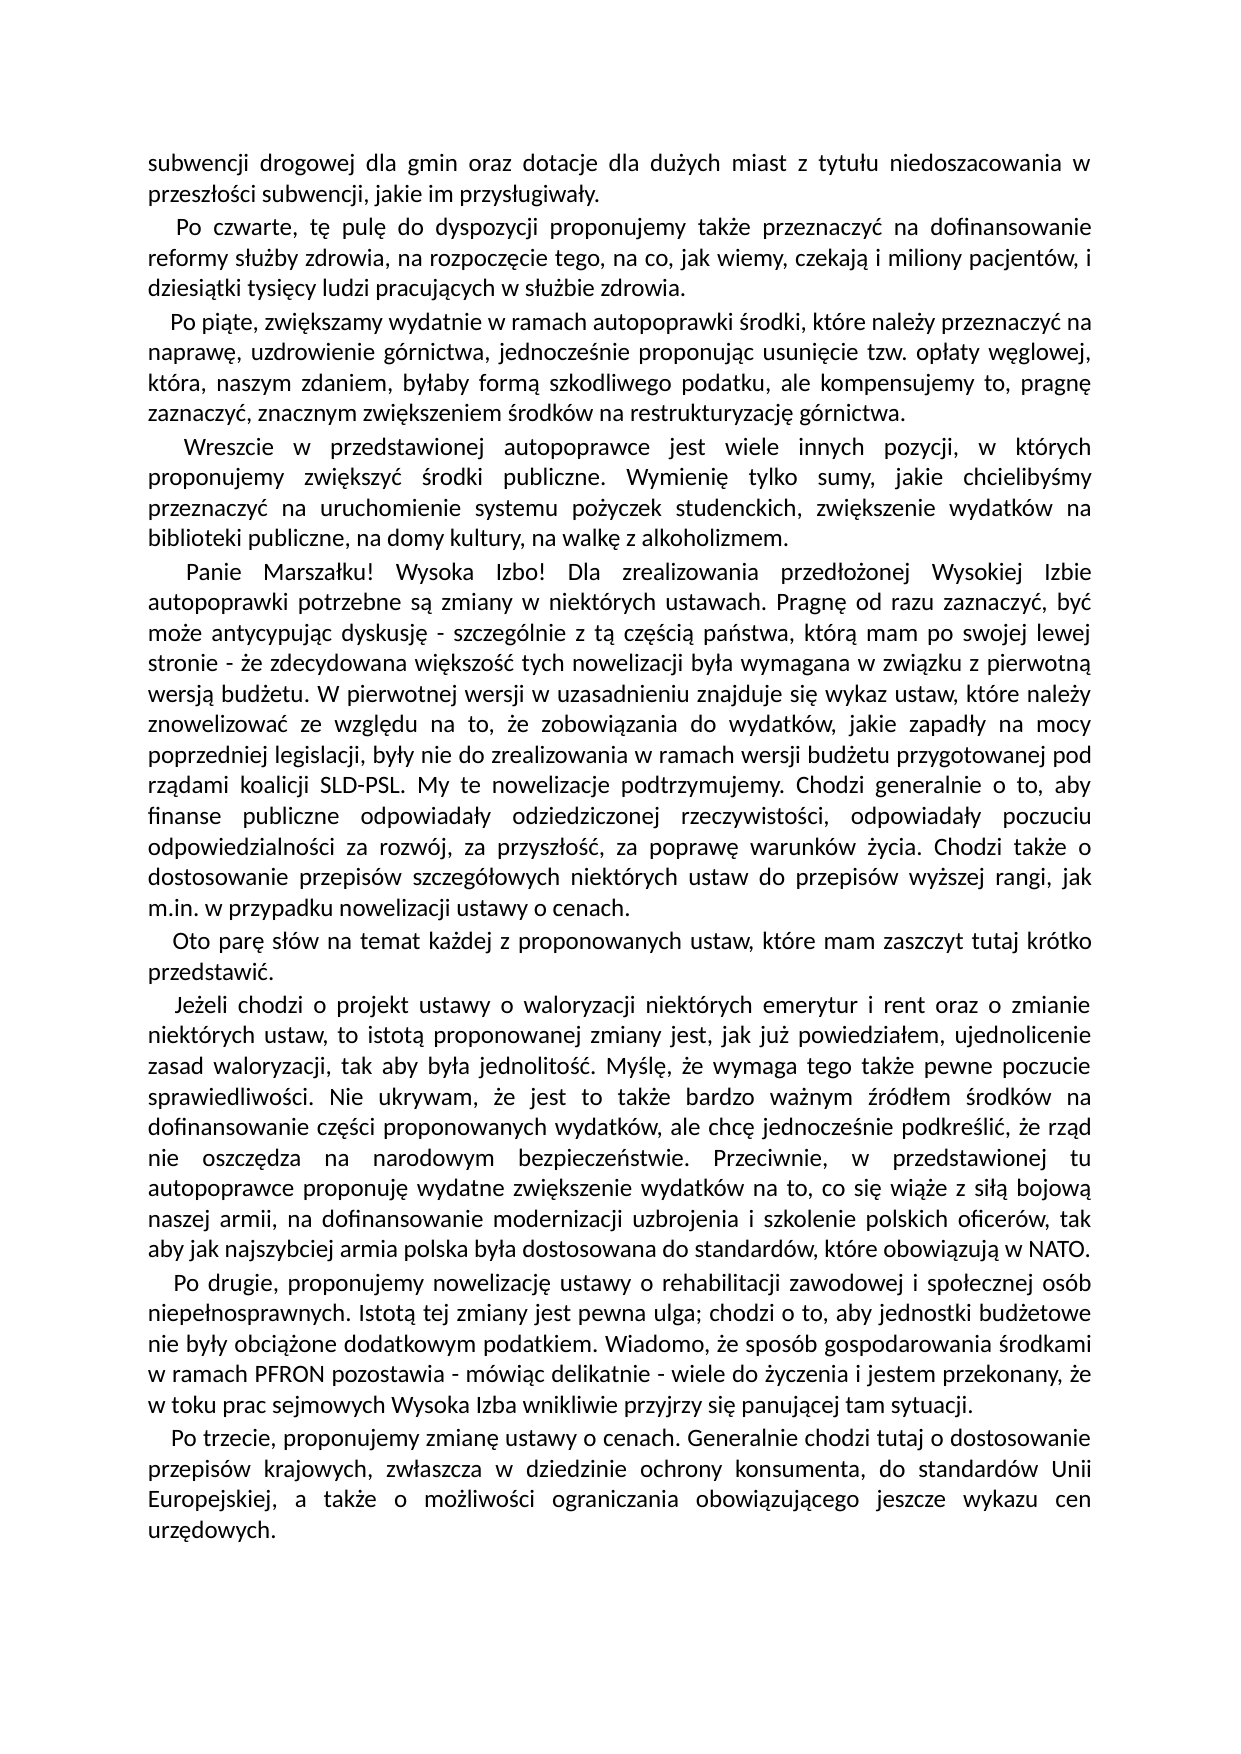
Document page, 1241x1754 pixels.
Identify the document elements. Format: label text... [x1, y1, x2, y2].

text Po drugie, proponujemy nowelizację ustawy o rehabilitacji zawodowej i społecznej osób niepełnosprawnych. Istotą tej zmiany jest pewna ulga; chodzi o to, aby jednostki budżetowe nie były obciążone dodatkowym podatkiem. Wiadomo, że sposób gospodarowania środkami w ramach PFRON pozostawia - mówiąc delikatnie - wiele do życzenia i jestem przekonany, że w toku prac sejmowych Wysoka Izba wnikliwie przyjrzy się panującej tam sytuacji. [148, 1267, 1093, 1419]
text Po czwarte, tę pulę do dyspozycji proponujemy także przeznaczyć na dofinansowanie reformy służby zdrowia, na rozpoczęcie tego, na co, jak wiemy, czekają i miliony pacjentów, i dziesiątki tysięcy ludzi pracujących w służbie zdrowia. [148, 212, 1093, 303]
text Panie Marszałku! Wysoka Izbo! Dla zrealizowania przedłożonej Wysokiej Izbie autopoprawki potrzebne są zmiany w niektórych ustawach. Pragnę od razu zaznaczyć, być może antycypując dyskusję - szczególnie z tą częścią państwa, którą mam po swojej lewej stronie - że zdecydowana większość tych nowelizacji była wymagana w związku z pierwotną wersją budżetu. W pierwotnej wersji w uzasadnieniu znajduje się wykaz ustaw, które należy znowelizować ze względu na to, że zobowiązania do wydatków, jakie zapadły na mocy poprzedniej legislacji, były nie do zrealizowania w ramach wersji budżetu przygotowanej pod rządami koalicji SLD-PSL. My te nowelizacje podtrzymujemy. Chodzi generalnie o to, aby finanse publiczne odpowiadały odziedziczonej rzeczywistości, odpowiadały poczuciu odpowiedzialności za rozwój, za przyszłość, za poprawę warunków życia. Chodzi także o dostosowanie przepisów szczegółowych niektórych ustaw do przepisów wyższej rangi, jak m.in. w przypadku nowelizacji ustawy o cenach. [148, 556, 1093, 922]
text Po piąte, zwiększamy wydatnie w ramach autopoprawki środki, które należy przeznaczyć na naprawę, uzdrowienie górnictwa, jednocześnie proponując usunięcie tzw. opłaty węglowej, która, naszym zdaniem, byłaby formą szkodliwego podatku, ale kompensujemy to, pragnę zaznaczyć, znacznym zwiększeniem środków na restrukturyzację górnictwa. [148, 306, 1093, 428]
text Oto parę słów na temat każdej z proponowanych ustaw, które mam zaszczyt tutaj krótko przedstawić. [148, 925, 1093, 986]
text Wreszcie w przedstawionej autopoprawce jest wiele innych pozycji, w których proponujemy zwiększyć środki publiczne. Wymienię tylko sumy, jakie chcielibyśmy przeznaczyć na uruchomienie systemu pożyczek studenckich, zwiększenie wydatków na biblioteki publiczne, na domy kultury, na walkę z alkoholizmem. [148, 431, 1093, 553]
text Po trzecie, proponujemy zmianę ustawy o cenach. Generalnie chodzi tutaj o dostosowanie przepisów krajowych, zwłaszcza w dziedzinie ochrony konsumenta, do standardów Unii Europejskiej, a także o możliwości ograniczania obowiązującego jeszcze wykazu cen urzędowych. [148, 1422, 1093, 1544]
text subwencji drogowej dla gmin oraz dotacje dla dużych miast z tytułu niedoszacowania w przeszłości subwencji, jakie im przysługiwały. [148, 148, 1093, 209]
text Jeżeli chodzi o projekt ustawy o waloryzacji niektórych emerytur i rent oraz o zmianie niektórych ustaw, to istotą proponowanej zmiany jest, jak już powiedziałem, ujednolicenie zasad waloryzacji, tak aby była jednolitość. Myślę, że wymaga tego także pewne poczucie sprawiedliwości. Nie ukrywam, że jest to także bardzo ważnym źródłem środków na dofinansowanie części proponowanych wydatków, ale chcę jednocześnie podkreślić, że rząd nie oszczędza na narodowym bezpieczeństwie. Przeciwnie, w przedstawionej tu autopoprawce proponuję wydatne zwiększenie wydatków na to, co się wiąże z siłą bojową naszej armii, na dofinansowanie modernizacji uzbrojenia i szkolenie polskich oficerów, tak aby jak najszybciej armia polska była dostosowana do standardów, które obowiązują w NATO. [148, 989, 1093, 1264]
